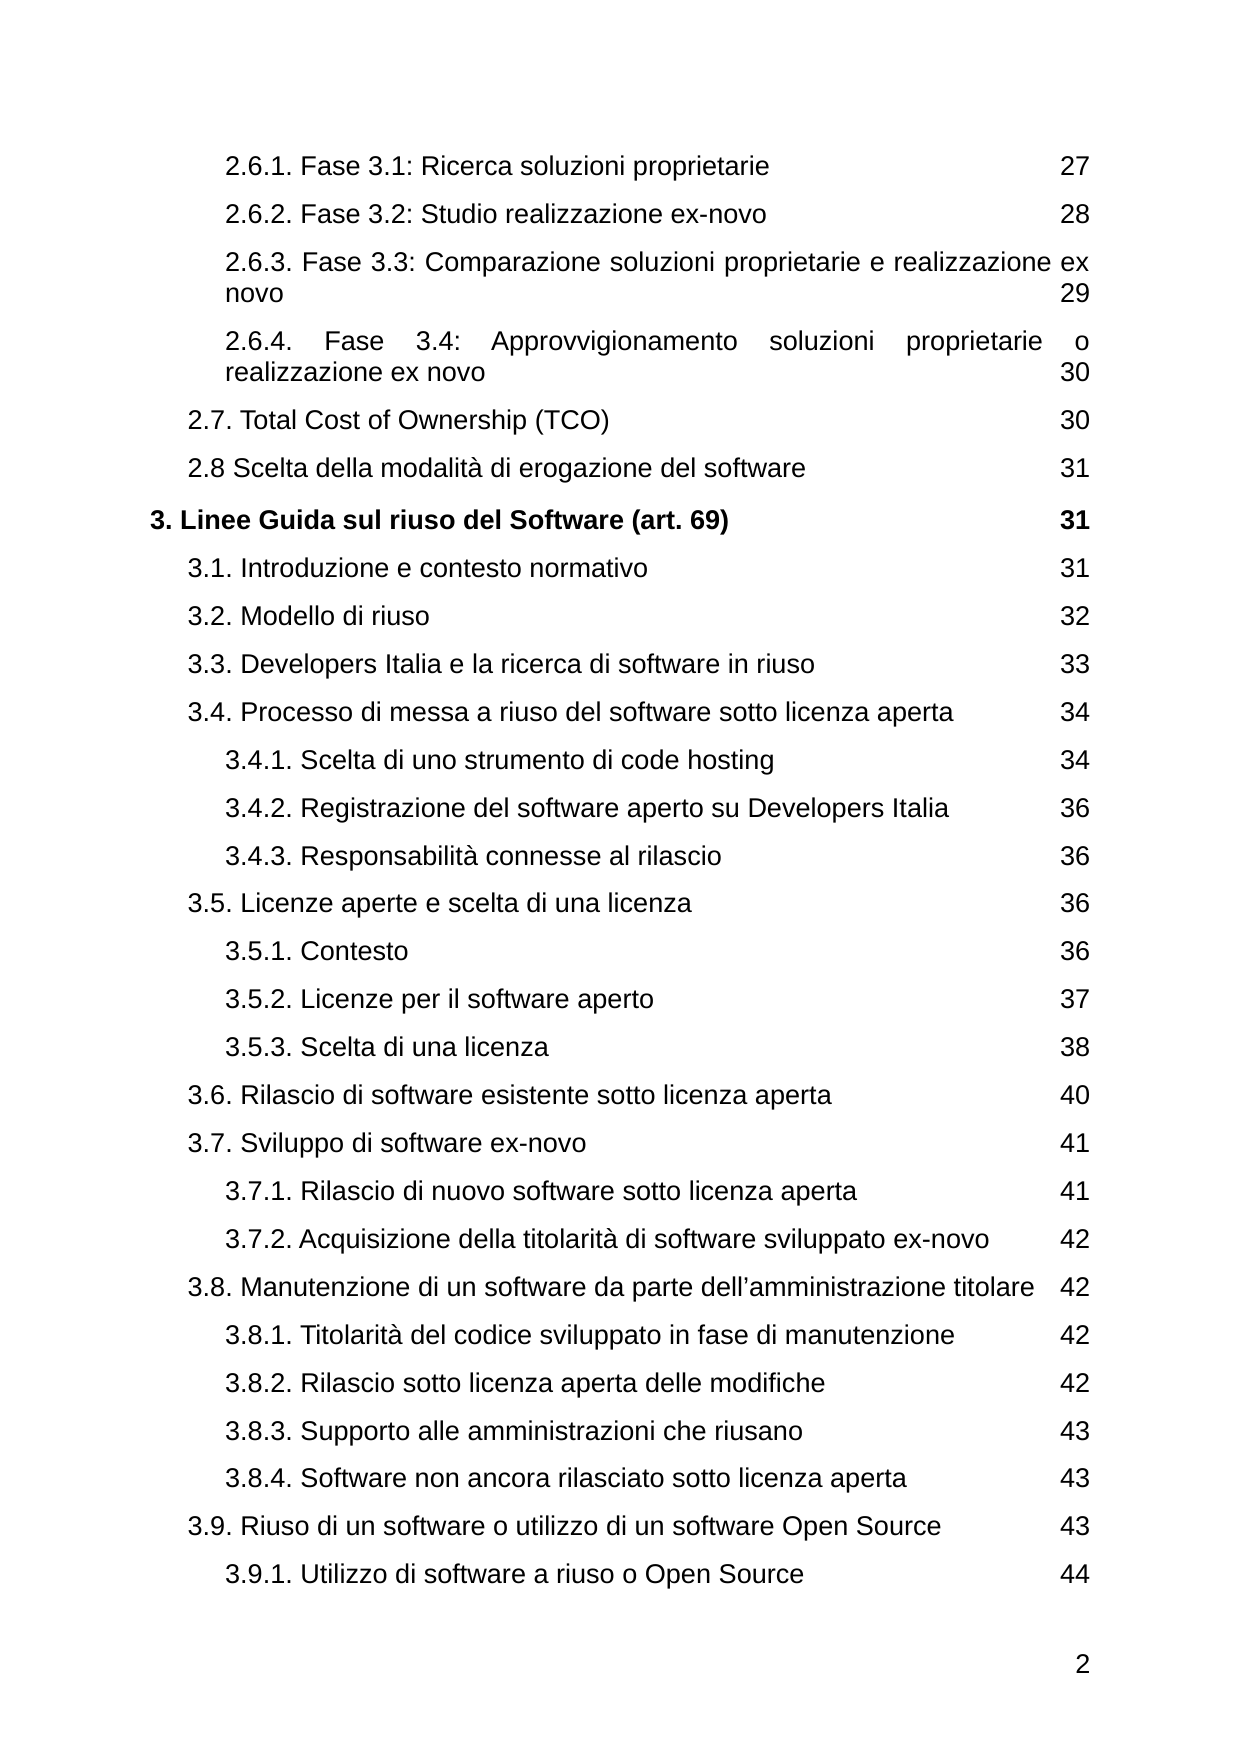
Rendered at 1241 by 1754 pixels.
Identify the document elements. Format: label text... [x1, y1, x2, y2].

text 3.6. Rilascio di software esistente sotto licenza aperta 40 [187, 1079, 1090, 1110]
text 3.8. Manutenzione di un software da parte dell’amministrazione titolare 42 [187, 1271, 1090, 1302]
text 3.8.3. Supporto alle amministrazioni che riusano 43 [225, 1414, 1090, 1446]
text 3.7.1. Rilascio di nuovo software sotto licenza aperta 41 [225, 1175, 1090, 1206]
text 3.5.2. Licenze per il software aperto 37 [225, 983, 1090, 1014]
text 3.3. Developers Italia e la ricerca di software in riuso 33 [187, 648, 1090, 679]
text 2.8 Scelta della modalità di erogazione del software 31 [187, 452, 1090, 483]
text 3.5.1. Contesto 36 [225, 935, 1090, 967]
text 3.1. Introduzione e contesto normativo 31 [187, 552, 1090, 583]
text 3.7.2. Acquisizione della titolarità di software sviluppato ex-novo 42 [225, 1223, 1090, 1254]
text 3.5.3. Scelta di una licenza 38 [225, 1031, 1090, 1062]
text 2.6.4. Fase 3.4: Approvvigionamento soluzioni proprietarie o realizzazione ex novo 30 [225, 325, 1090, 387]
text 3.4.3. Responsabilità connesse al rilascio 36 [225, 839, 1090, 871]
text 3.8.4. Software non ancora rilasciato sotto licenza aperta 43 [225, 1462, 1090, 1494]
text 3. Linee Guida sul riuso del Software (art. 69) 31 [150, 504, 1090, 535]
text 2.6.3. Fase 3.3: Comparazione soluzioni proprietarie e realizzazione ex novo 29 [225, 246, 1090, 308]
text 2.6.1. Fase 3.1: Ricerca soluzioni proprietarie 27 [225, 150, 1090, 181]
text 3.2. Modello di riuso 32 [187, 600, 1090, 631]
text 3.4.2. Registrazione del software aperto su Developers Italia 36 [225, 792, 1090, 823]
text 3.4. Processo di messa a riuso del software sotto licenza aperta 34 [187, 696, 1090, 727]
text 3.4.1. Scelta di uno strumento di code hosting 34 [225, 744, 1090, 775]
text 3.5. Licenze aperte e scelta di una licenza 36 [187, 887, 1090, 919]
text 2.7. Total Cost of Ownership (TCO) 30 [187, 404, 1090, 435]
text 2.6.2. Fase 3.2: Studio realizzazione ex-novo 28 [225, 198, 1090, 229]
text 3.9. Riuso di un software o utilizzo di un software Open Source 43 [187, 1510, 1090, 1542]
text 3.8.2. Rilascio sotto licenza aperta delle modifiche 42 [225, 1367, 1090, 1398]
text 3.8.1. Titolarità del codice sviluppato in fase di manutenzione 42 [225, 1319, 1090, 1350]
text 3.9.1. Utilizzo di software a riuso o Open Source 44 [225, 1558, 1090, 1589]
text 3.7. Sviluppo di software ex-novo 41 [187, 1127, 1090, 1158]
